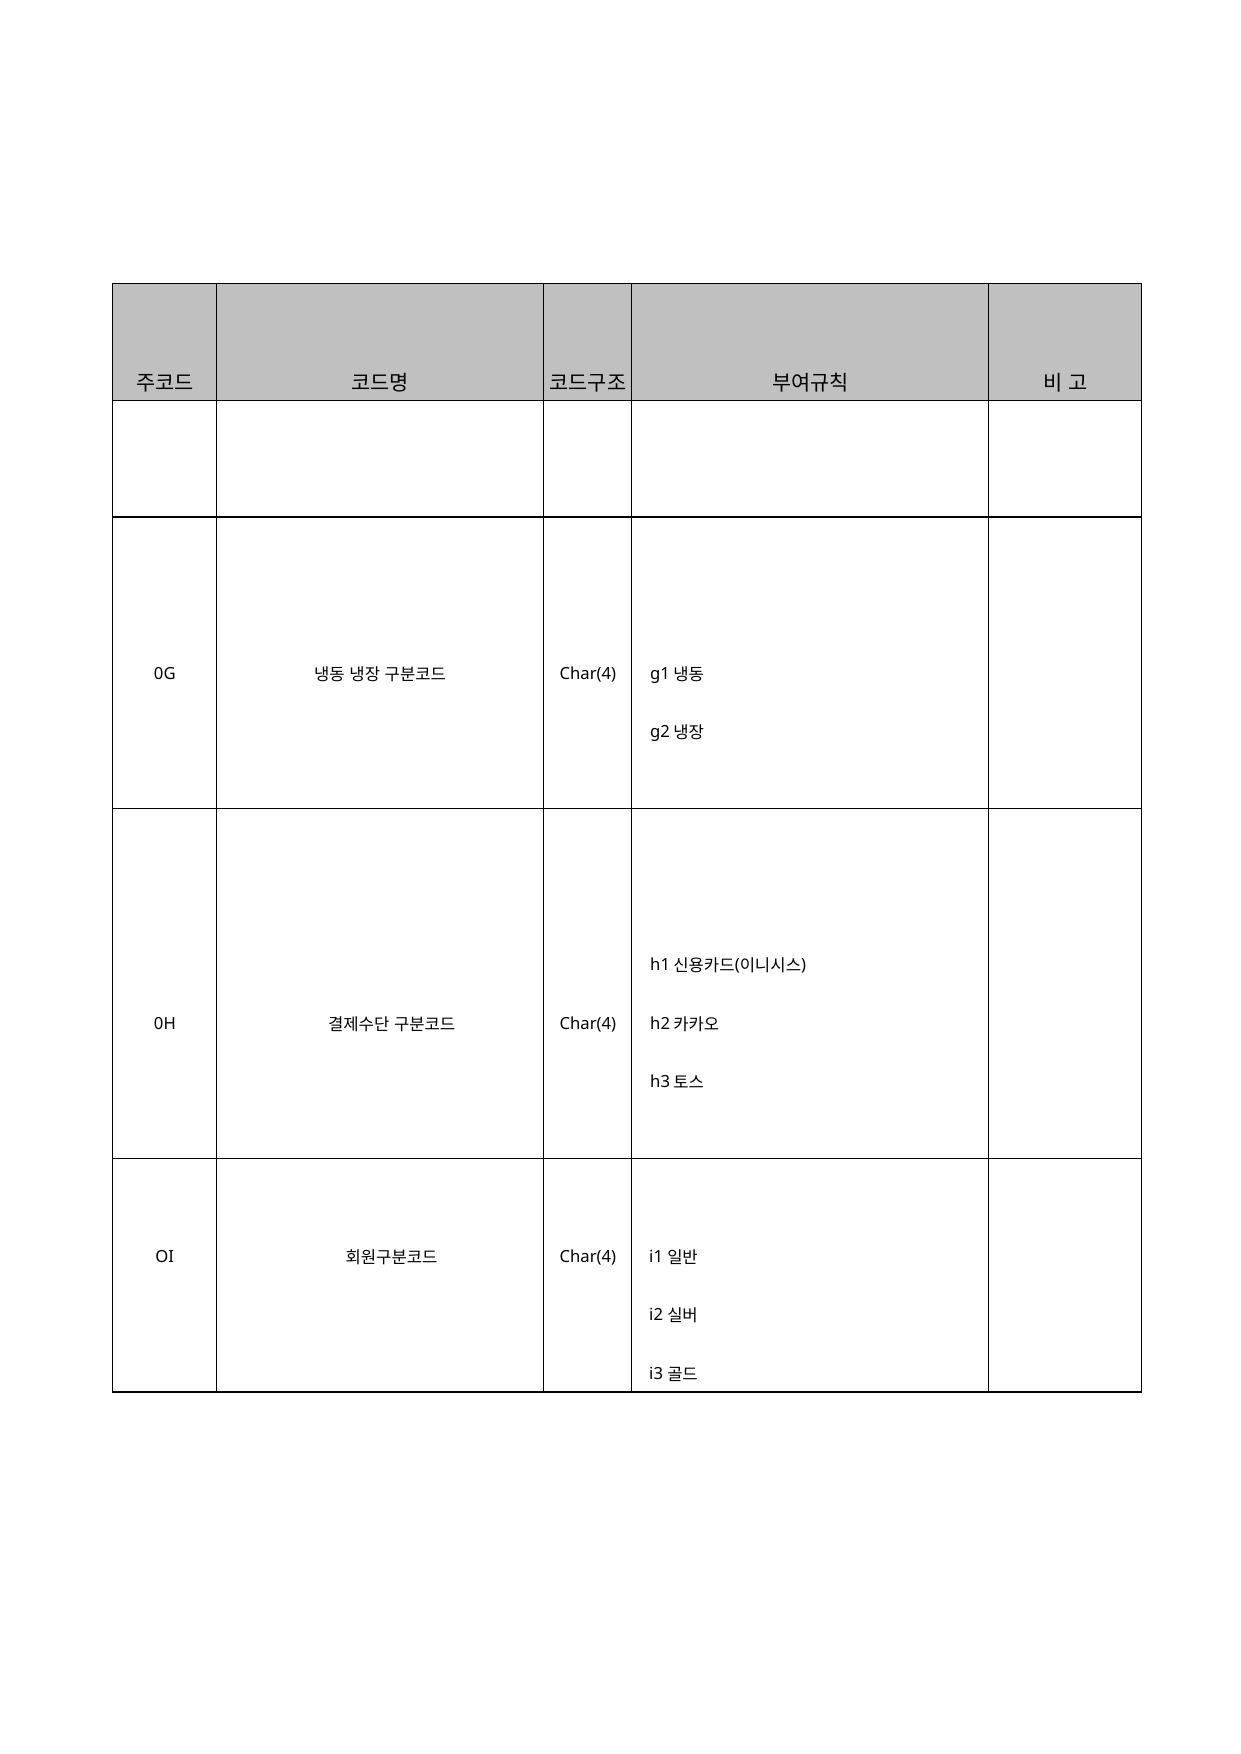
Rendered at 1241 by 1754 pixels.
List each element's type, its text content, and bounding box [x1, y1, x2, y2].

table_cell 냉동 냉장 구분코드 [217, 518, 543, 808]
table_cell 0G [113, 518, 216, 808]
table_cell h1신용카드(이니시스) h2카카오 h3토스 [632, 809, 988, 1158]
table_cell 결제수단 구분코드 [217, 809, 543, 1158]
table_header 코드명 [217, 284, 543, 400]
table_cell OI [113, 1159, 216, 1391]
table_cell [989, 401, 1141, 516]
table_cell Char(4) [544, 1159, 631, 1391]
table_header 주코드 [113, 284, 216, 400]
table_cell 회원구분코드 [217, 1159, 543, 1391]
table_cell 0H [113, 809, 216, 1158]
table_cell i1 일반 i2 실버 i3 골드 [632, 1159, 988, 1391]
table_cell [113, 401, 216, 516]
table_cell g1냉동 g2냉장 [632, 518, 988, 808]
table_cell [989, 1159, 1141, 1391]
table_cell [544, 401, 631, 516]
table_header 부여규칙 [632, 284, 988, 400]
table_cell Char(4) [544, 518, 631, 808]
table_cell [632, 401, 988, 516]
table_cell [989, 809, 1141, 1158]
table_cell [989, 518, 1141, 808]
table_header 비 고 [989, 284, 1141, 400]
table_cell Char(4) [544, 809, 631, 1158]
table_header 코드구조 [544, 284, 631, 400]
table_cell [217, 401, 543, 516]
